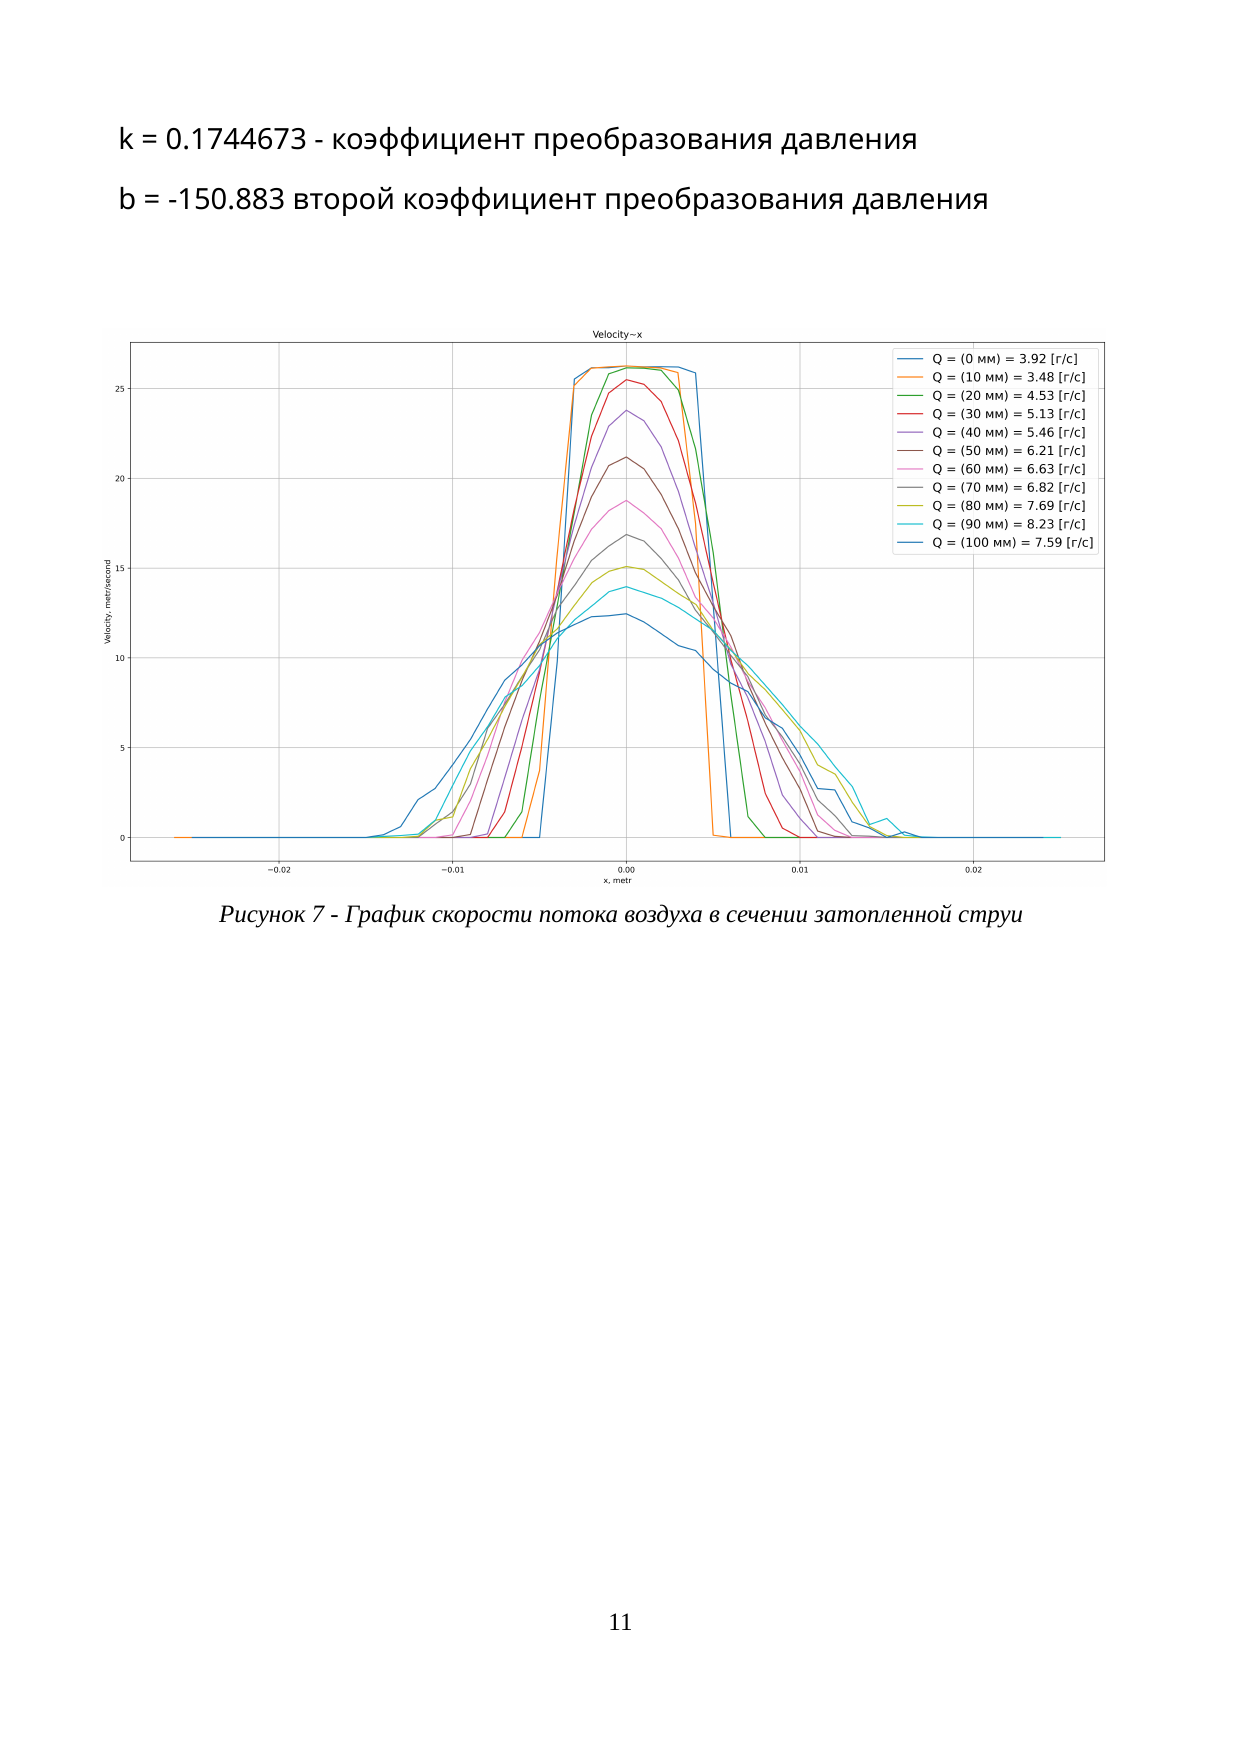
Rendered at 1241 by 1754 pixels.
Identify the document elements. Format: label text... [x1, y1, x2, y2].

text b = -150.883 второй коэффициент преобразования давления [118, 178, 1122, 218]
picture [102, 328, 1107, 887]
text Рисунок 7 - График скорости потока воздуха в сечении затопленной струи [138, 690, 1142, 928]
text k = 0.1744673 - коэффициент преобразования давления [118, 118, 1122, 158]
